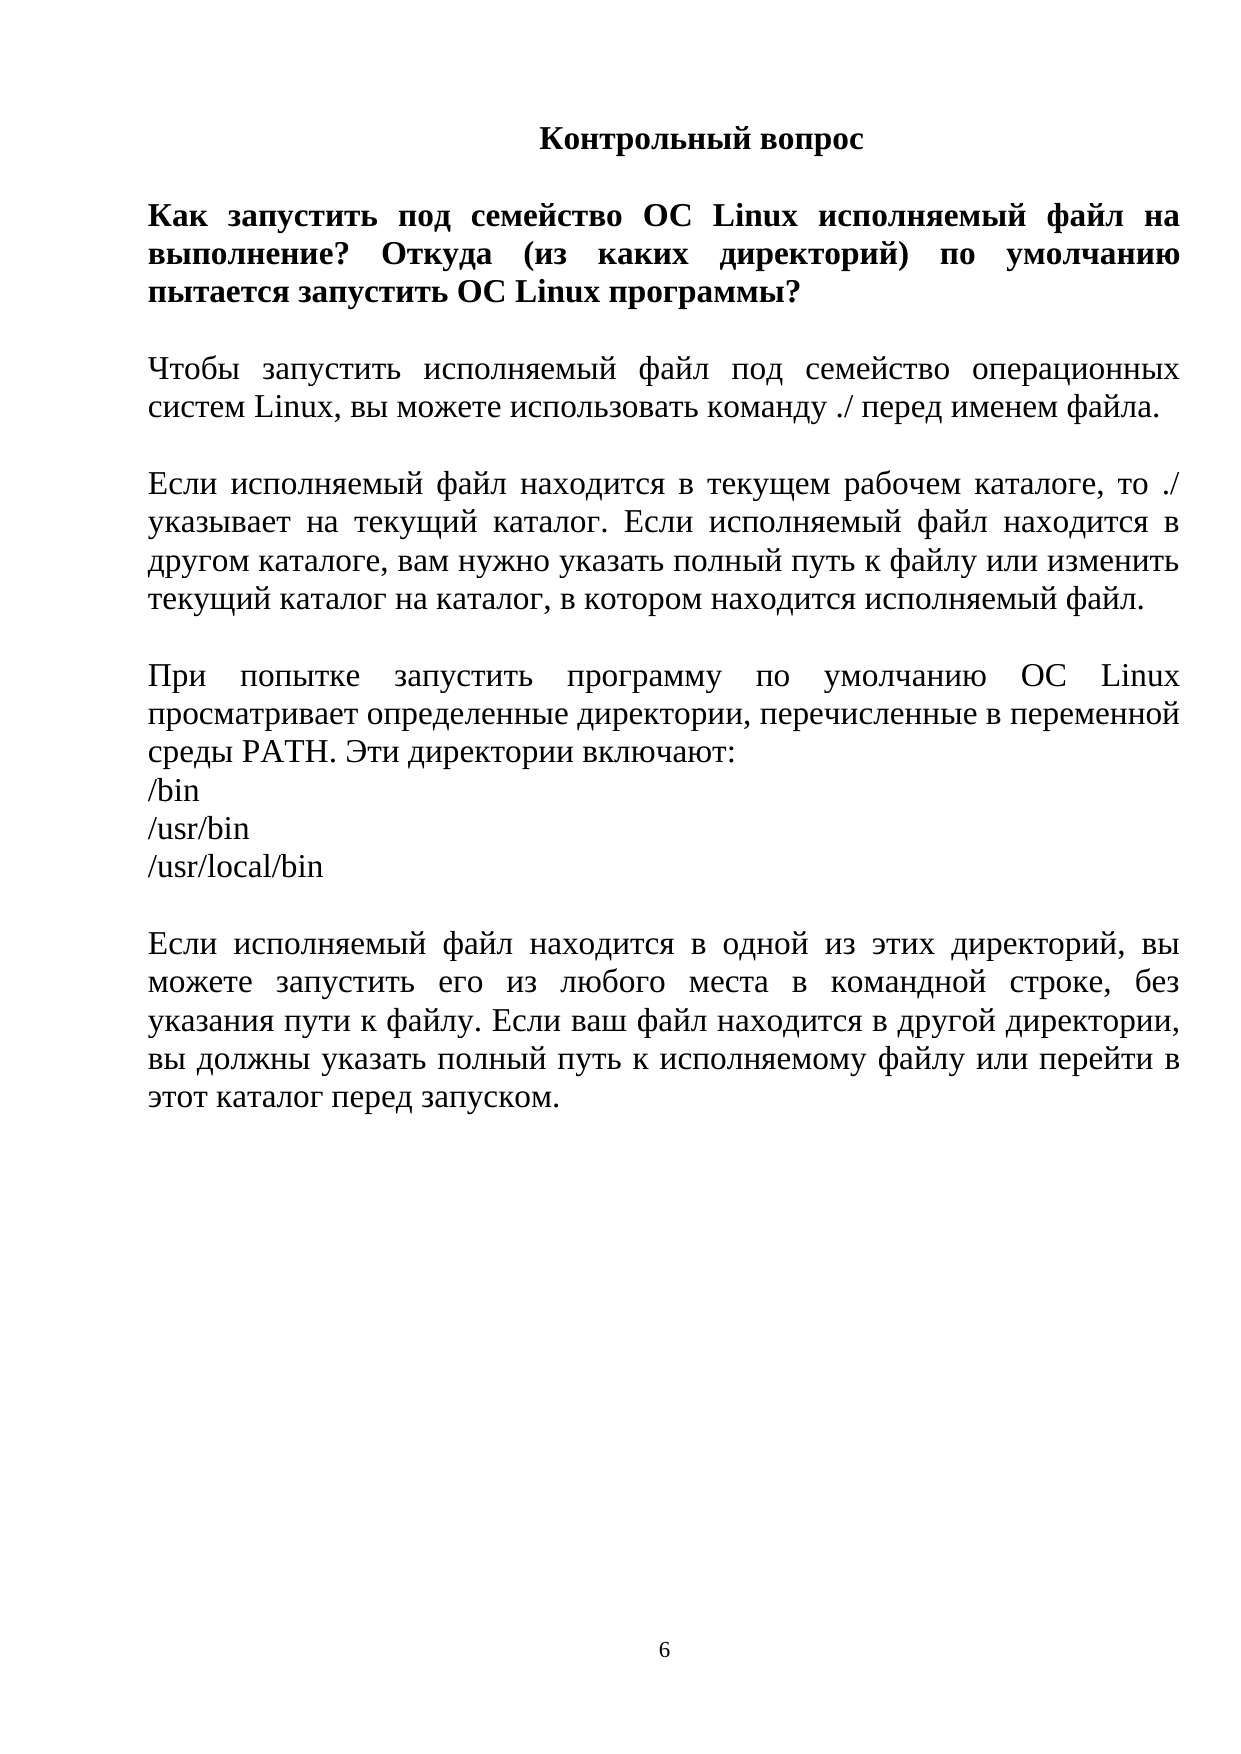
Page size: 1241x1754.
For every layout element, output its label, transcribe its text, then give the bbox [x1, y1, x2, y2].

text Как запустить под семейство ОС Linux исполняемый файл на выполнение? Откуда (из каких директорий) по умолчанию пытается запустить ОС Linux программы? [148, 195, 1181, 310]
text При попытке запустить программу по умолчанию ОС Linux просматривает определенные директории, перечисленные в переменной среды PATH. Эти директории включают: [148, 655, 1181, 770]
text Если исполняемый файл находится в одной из этих директорий, вы можете запустить его из любого места в командной строке, без указания пути к файлу. Если ваш файл находится в другой директории, вы должны указать полный путь к исполняемому файлу или перейти в этот каталог перед запуском. [148, 923, 1181, 1115]
text Если исполняемый файл находится в текущем рабочем каталоге, то ./ указывает на текущий каталог. Если исполняемый файл находится в другом каталоге, вам нужно указать полный путь к файлу или изменить текущий каталог на каталог, в котором находится исполняемый файл. [148, 463, 1181, 616]
text /usr/local/bin [148, 846, 1181, 885]
text Чтобы запустить исполняемый файл под семейство операционных систем Linux, вы можете использовать команду ./ перед именем файла. [148, 348, 1181, 425]
text /usr/bin [148, 808, 1181, 846]
text /bin [148, 770, 1181, 808]
text Контрольный вопрос [148, 118, 1181, 156]
